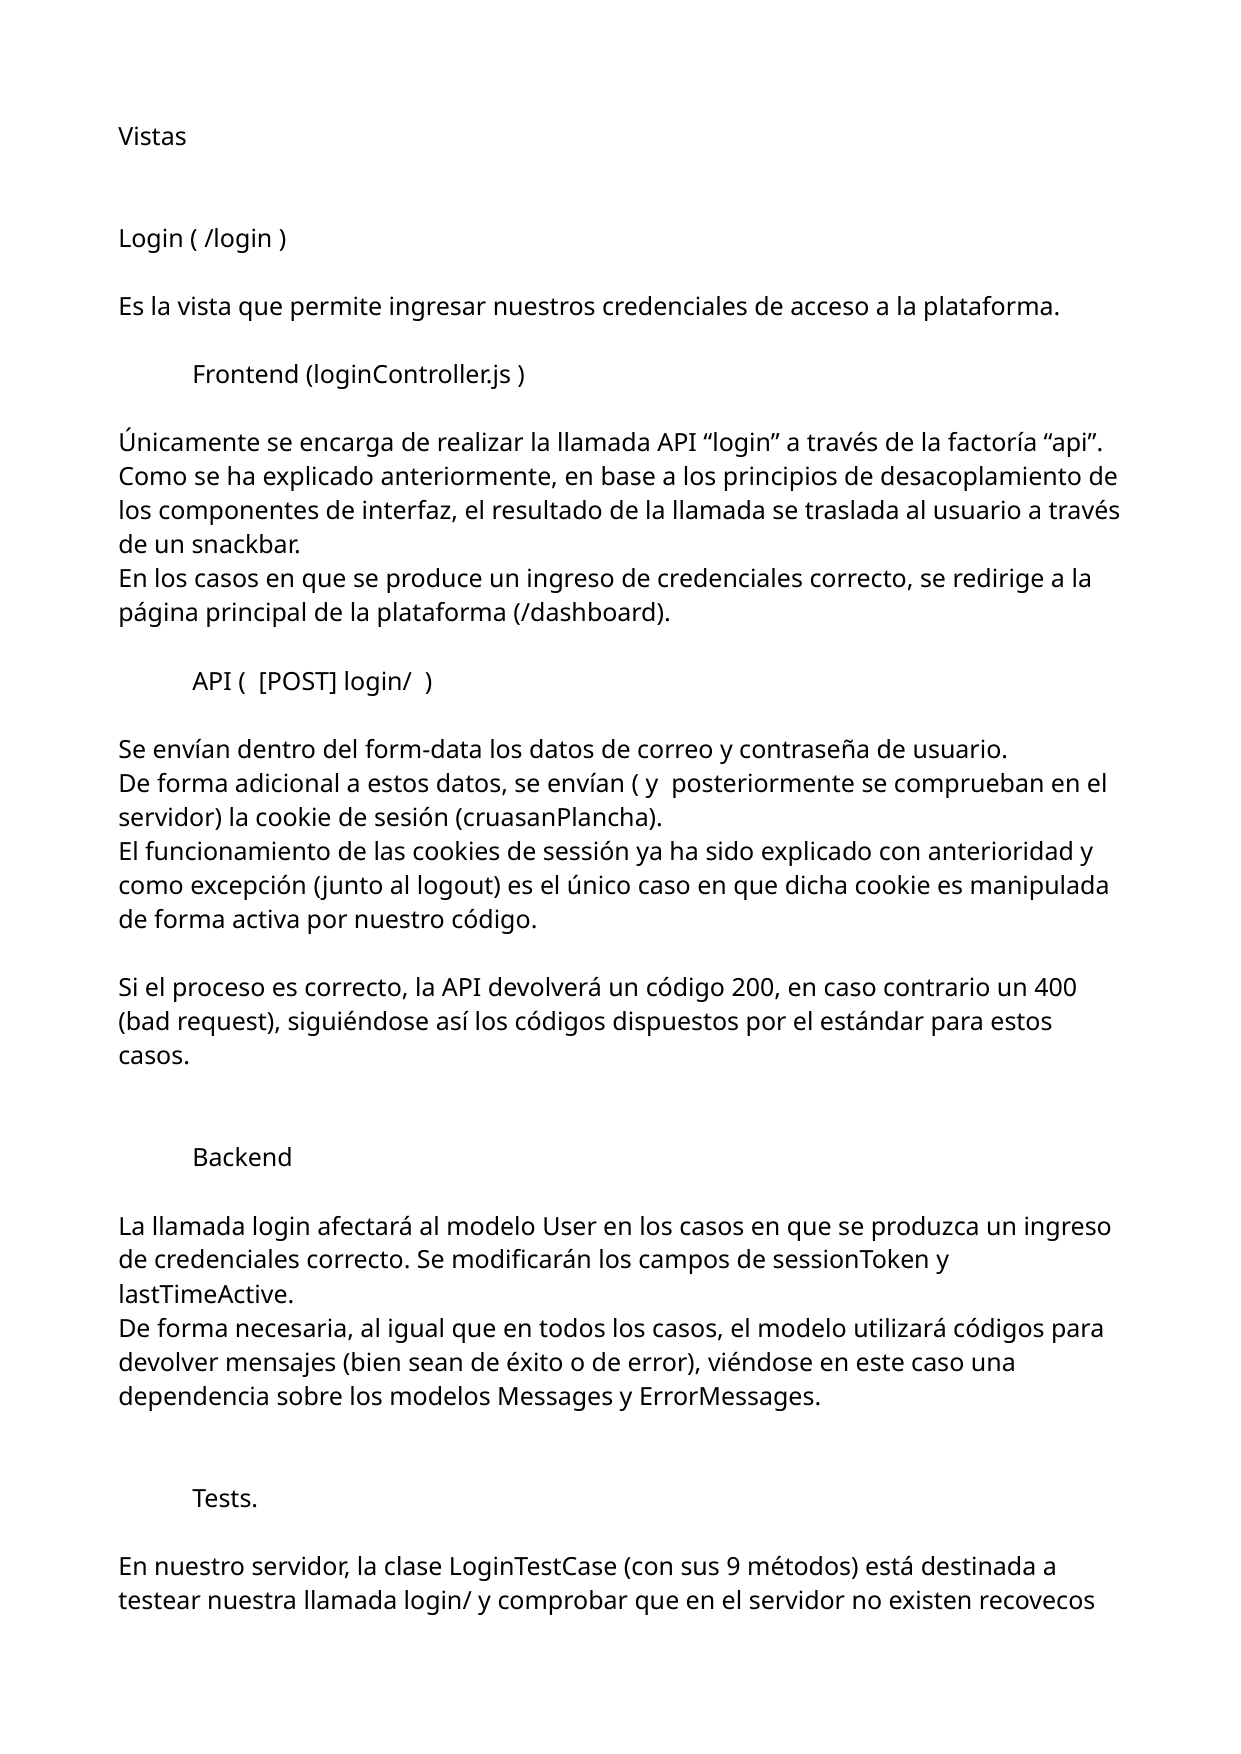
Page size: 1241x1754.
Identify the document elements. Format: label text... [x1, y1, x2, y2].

text Frontend (loginController.js ) [118, 357, 1122, 391]
text Tests. [118, 1481, 1122, 1515]
text De forma adicional a estos datos, se envían ( y posteriormente se comprueban en el servidor) la cookie de sesión (cruasanPlancha). [118, 765, 1122, 833]
text En nuestro servidor, la clase LoginTestCase (con sus 9 métodos) está destinada a testear nuestra llamada login/ y comprobar que en el servidor no existen recovecos [118, 1549, 1122, 1617]
text De forma necesaria, al igual que en todos los casos, el modelo utilizará códigos para devolver mensajes (bien sean de éxito o de error), viéndose en este caso una dependencia sobre los modelos Messages y ErrorMessages. [118, 1310, 1122, 1412]
text La llamada login afectará al modelo User en los casos en que se produzca un ingreso de credenciales correcto. Se modificarán los campos de sessionToken y lastTimeActive. [118, 1208, 1122, 1310]
text En los casos en que se produce un ingreso de credenciales correcto, se redirige a la página principal de la plataforma (/dashboard). [118, 561, 1122, 629]
text Únicamente se encarga de realizar la llamada API “login” a través de la factoría “api”. Como se ha explicado anteriormente, en base a los principios de desacoplamiento de los componentes de interfaz, el resultado de la llamada se traslada al usuario a través de un snackbar. [118, 425, 1122, 561]
text Si el proceso es correcto, la API devolverá un código 200, en caso contrario un 400 (bad request), siguiéndose así los códigos dispuestos por el estándar para estos casos. [118, 970, 1122, 1072]
text Es la vista que permite ingresar nuestros credenciales de acceso a la plataforma. [118, 288, 1122, 322]
text Login ( /login ) [118, 220, 1122, 254]
text El funcionamiento de las cookies de sessión ya ha sido explicado con anterioridad y como excepción (junto al logout) es el único caso en que dicha cookie es manipulada de forma activa por nuestro código. [118, 833, 1122, 936]
text API ( [POST] login/ ) [118, 663, 1122, 697]
text Se envían dentro del form-data los datos de correo y contraseña de usuario. [118, 731, 1122, 765]
text Vistas [118, 118, 1122, 152]
text Backend [118, 1140, 1122, 1174]
